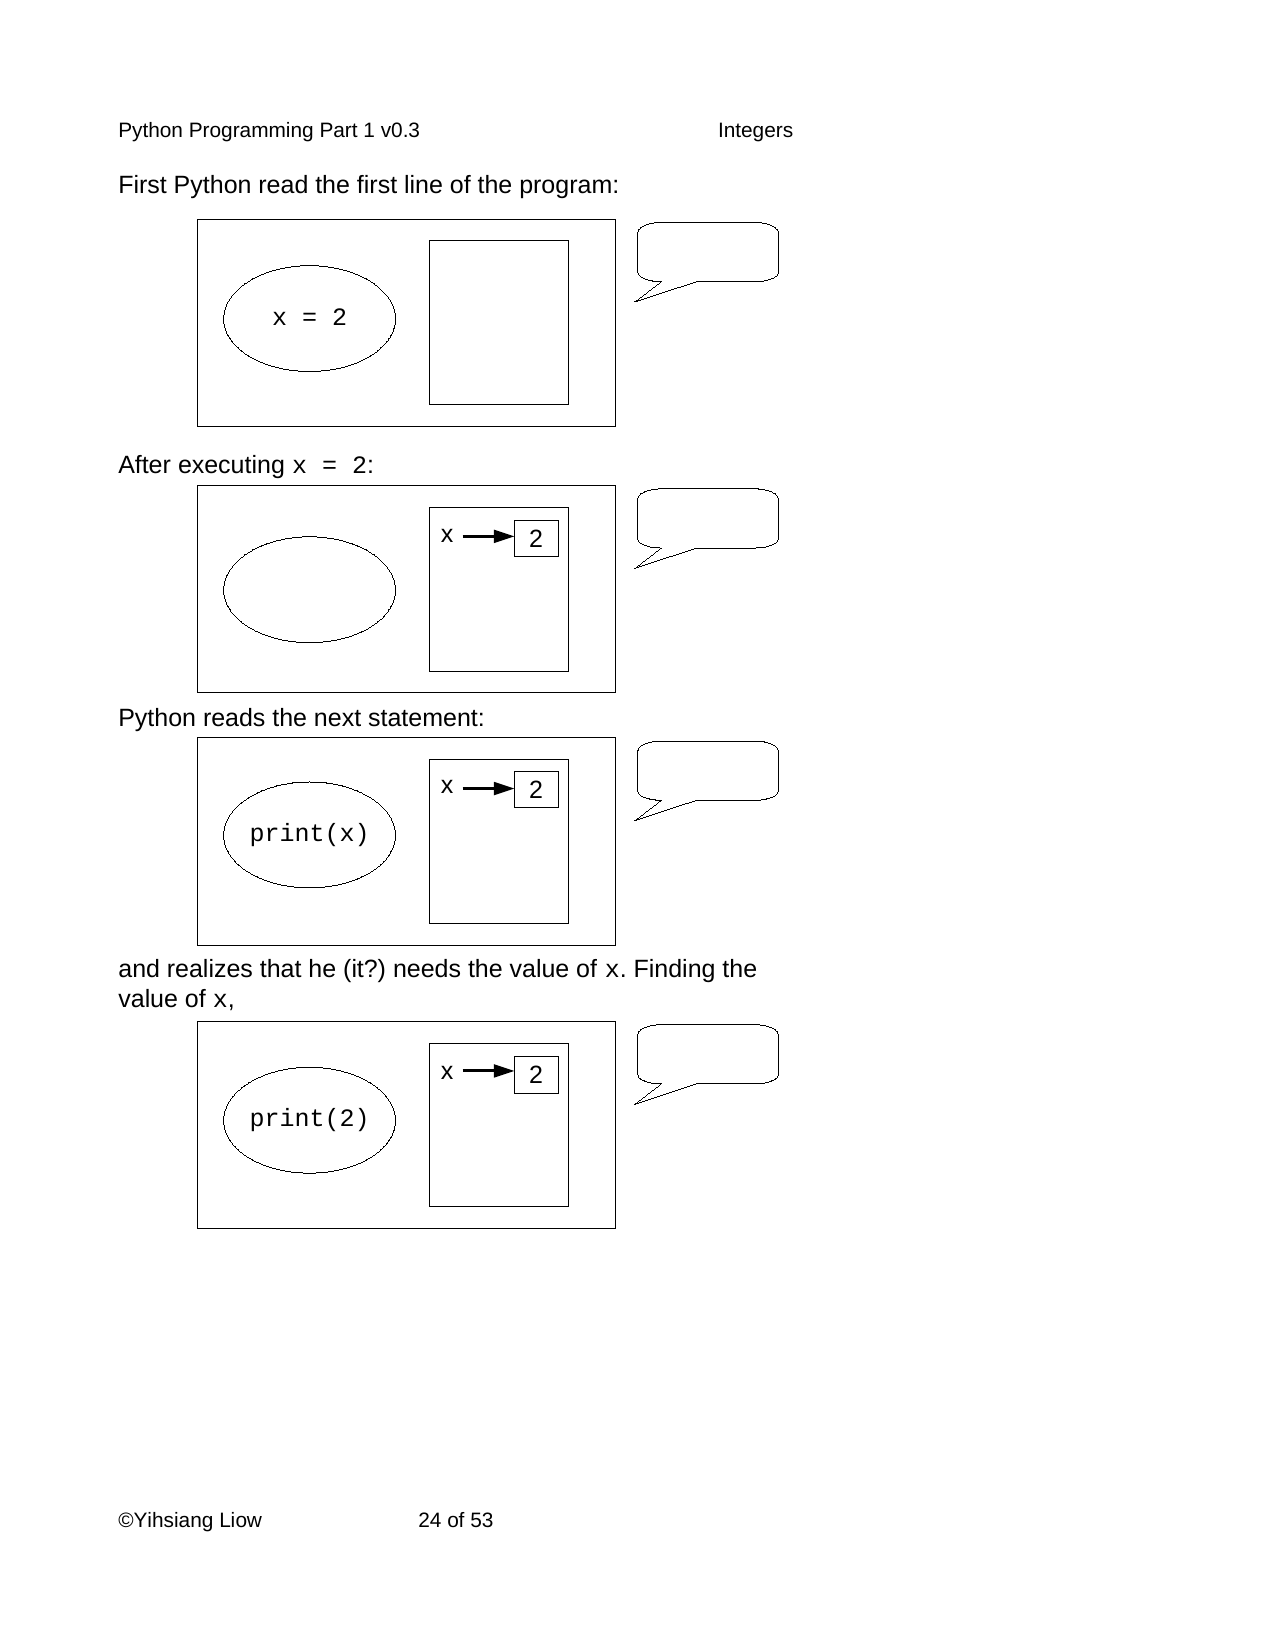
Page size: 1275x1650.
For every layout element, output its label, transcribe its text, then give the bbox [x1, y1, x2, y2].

text Python reads the next statement: [118, 704, 793, 732]
text First Python read the first line of the program: [118, 171, 793, 199]
text and realizes that he (it?) needs the value of x. Finding the value of x, [118, 955, 793, 1015]
text After executing x = 2: [118, 450, 793, 508]
